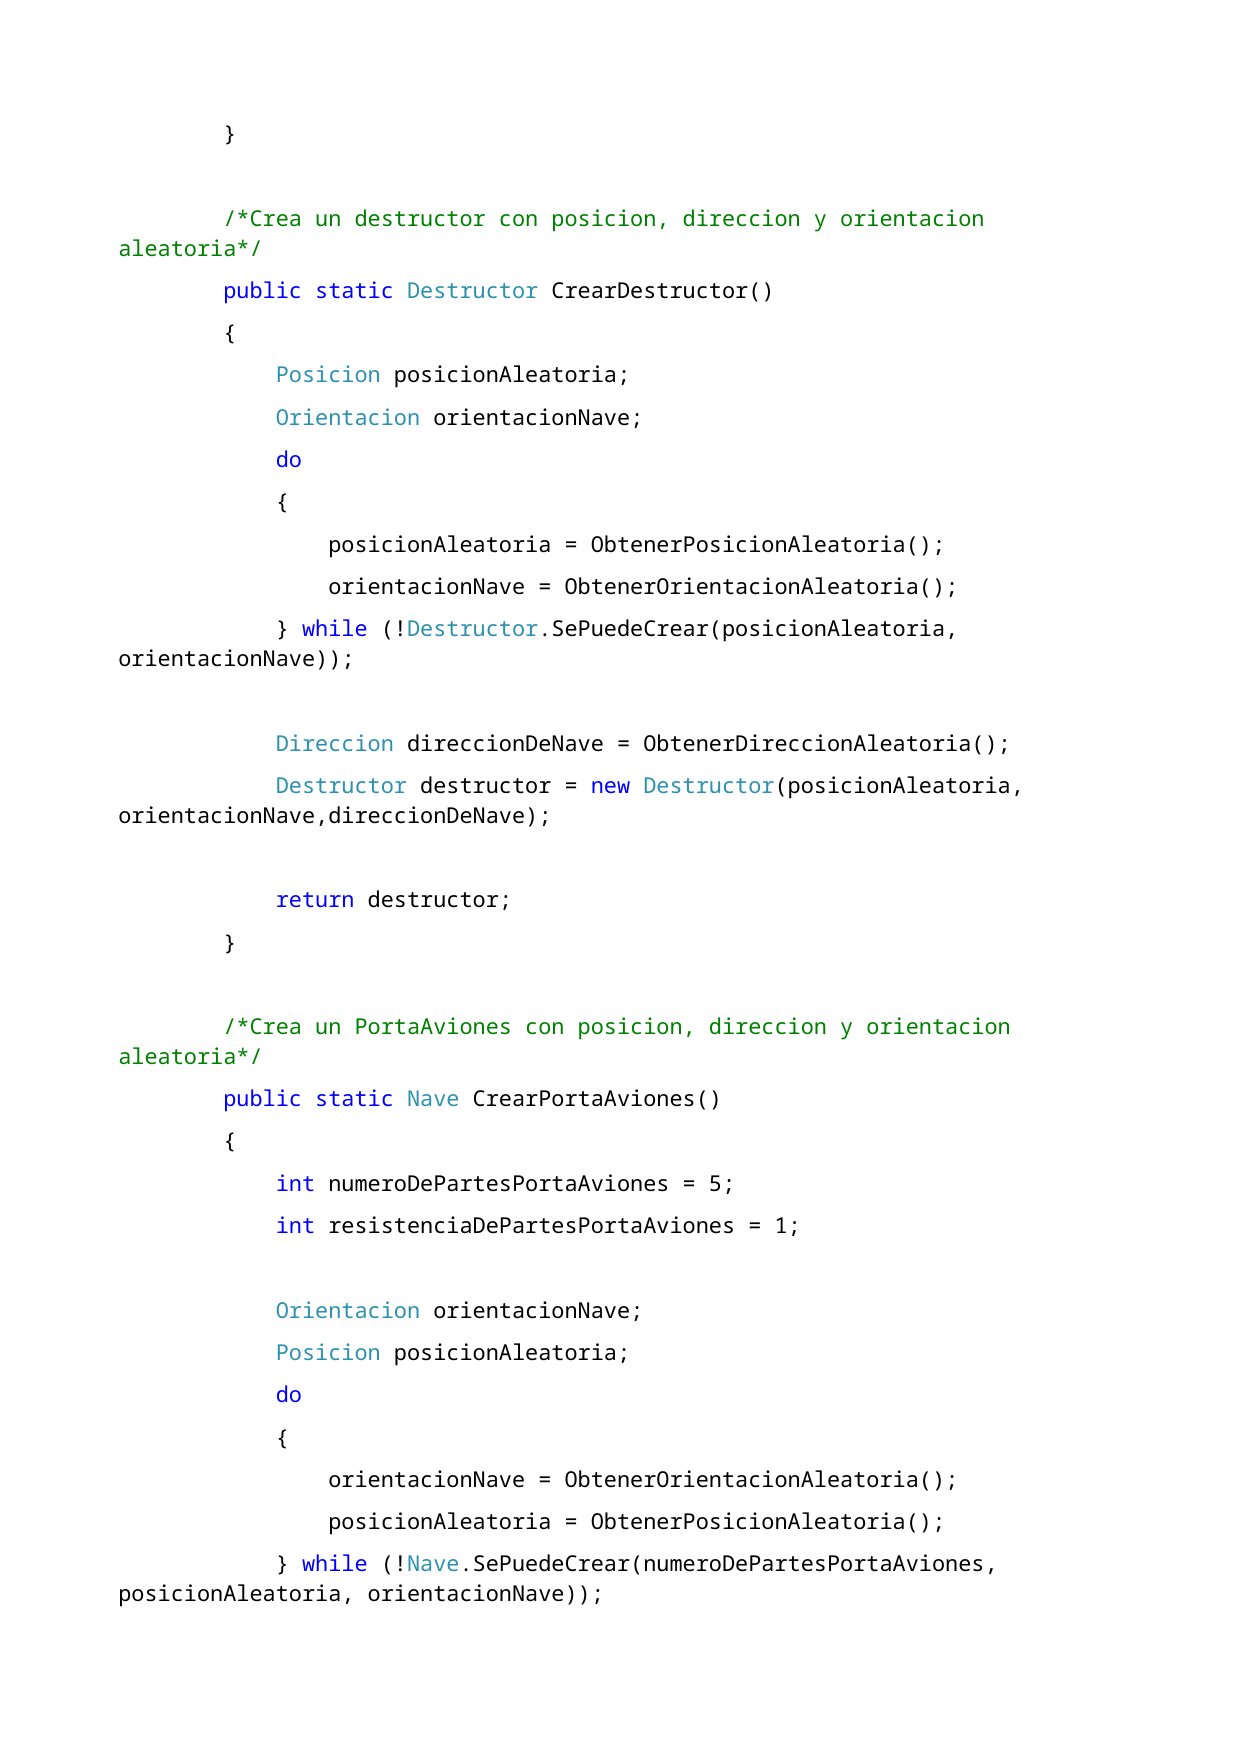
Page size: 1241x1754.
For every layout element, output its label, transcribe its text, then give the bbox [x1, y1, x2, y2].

text /*Crea un destructor con posicion, direccion y orientacion aleatoria*/ [118, 203, 1122, 262]
text } while (!Nave.SePuedeCrear(numeroDePartesPortaAviones, posicionAleatoria, orientacionNave)); [118, 1548, 1122, 1608]
text public static Nave CrearPortaAviones() [118, 1083, 1122, 1113]
text Direccion direccionDeNave = ObtenerDireccionAleatoria(); [118, 727, 1122, 757]
text orientacionNave = ObtenerOrientacionAleatoria(); [118, 1464, 1122, 1493]
text Posicion posicionAleatoria; [118, 359, 1122, 389]
text public static Destructor CrearDestructor() [118, 275, 1122, 304]
text /*Crea un PortaAviones con posicion, direccion y orientacion aleatoria*/ [118, 1011, 1122, 1071]
text { [118, 1421, 1122, 1451]
text { [118, 317, 1122, 347]
text int resistenciaDePartesPortaAviones = 1; [118, 1210, 1122, 1240]
text Destructor destructor = new Destructor(posicionAleatoria, orientacionNave,direccionDeNave); [118, 770, 1122, 829]
text Orientacion orientacionNave; [118, 1294, 1122, 1324]
text orientacionNave = ObtenerOrientacionAleatoria(); [118, 571, 1122, 601]
text } [118, 118, 1122, 148]
text do [118, 1379, 1122, 1409]
text } while (!Destructor.SePuedeCrear(posicionAleatoria, orientacionNave)); [118, 613, 1122, 673]
text do [118, 444, 1122, 474]
text { [118, 1125, 1122, 1155]
text Orientacion orientacionNave; [118, 402, 1122, 431]
text } [118, 926, 1122, 956]
text return destructor; [118, 884, 1122, 914]
text { [118, 486, 1122, 516]
text int numeroDePartesPortaAviones = 5; [118, 1168, 1122, 1197]
text posicionAleatoria = ObtenerPosicionAleatoria(); [118, 528, 1122, 558]
text Posicion posicionAleatoria; [118, 1337, 1122, 1367]
text posicionAleatoria = ObtenerPosicionAleatoria(); [118, 1506, 1122, 1536]
